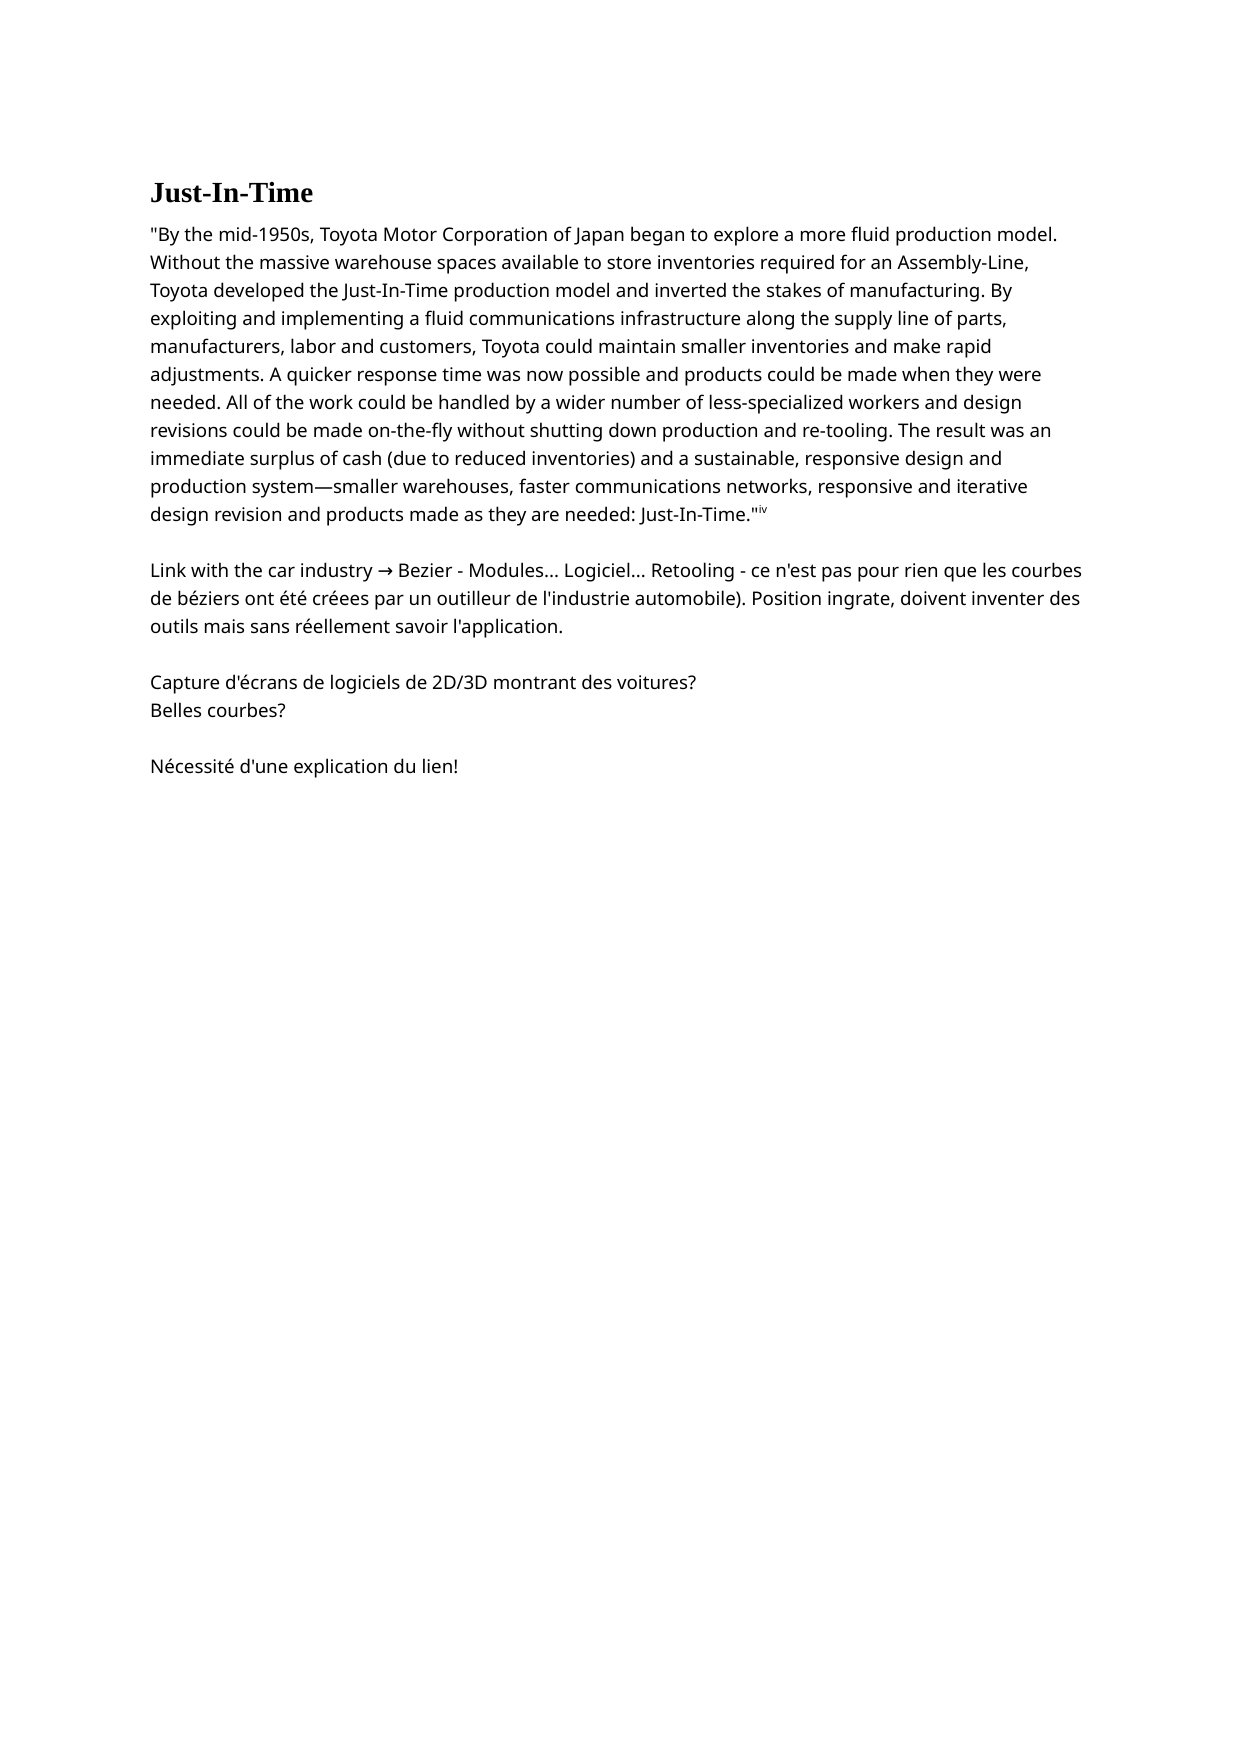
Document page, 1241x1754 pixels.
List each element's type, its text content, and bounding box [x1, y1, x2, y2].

text Nécessité d'une explication du lien! [150, 753, 1091, 779]
text Capture d'écrans de logiciels de 2D/3D montrant des voitures? [150, 669, 1091, 695]
text Link with the car industry → Bezier - Modules... Logiciel... Retooling - ce n'est pas pour rien que les courbes de béziers ont été créees par un outilleur de l'industrie automobile). Position ingrate, doivent inventer des outils mais sans réellement savoir l'application. [150, 557, 1091, 639]
text Belles courbes? [150, 697, 1091, 723]
text "By the mid-1950s, Toyota Motor Corporation of Japan began to explore a more fluid production model. Without the massive warehouse spaces available to store inventories required for an Assembly-Line, Toyota developed the Just-In-Time production model and inverted the stakes of manufacturing. By exploiting and implementing a fluid communications infrastructure along the supply line of parts, manufacturers, labor and customers, Toyota could maintain smaller inventories and make rapid adjustments. A quicker response time was now possible and products could be made when they were needed. All of the work could be handled by a wider number of less-specialized workers and design revisions could be made on-the-fly without shutting down production and re-tooling. The result was an immediate surplus of cash (due to reduced inventories) and a sustainable, responsive design and production system—smaller warehouses, faster communications networks, responsive and iterative design revision and products made as they are needed: Just-In-Time." [150, 221, 1091, 527]
subtitle Just-In-Time [150, 175, 1091, 208]
